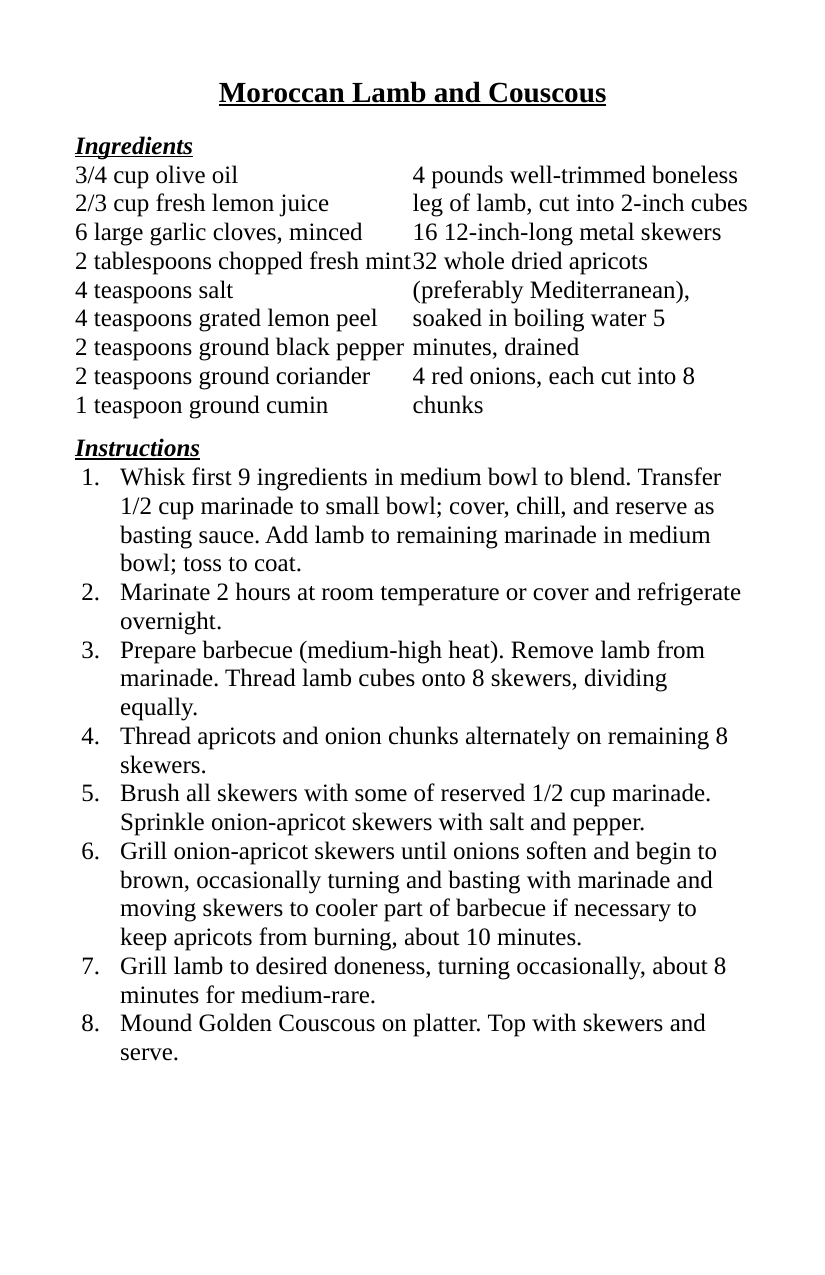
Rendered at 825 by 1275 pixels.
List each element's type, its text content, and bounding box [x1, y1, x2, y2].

text 4 teaspoons salt [75, 275, 412, 303]
text 3/4 cup olive oil [75, 160, 412, 188]
subtitle Moroccan Lamb and Couscous [75, 75, 750, 108]
list Mound Golden Couscous on platter. Top with skewers and serve. [75, 1008, 750, 1066]
text 2 teaspoons ground black pepper [75, 332, 412, 361]
text 2/3 cup fresh lemon juice [75, 188, 412, 217]
list Prepare barbecue (medium-high heat). Remove lamb from marinade. Thread lamb cubes onto 8 skewers, dividing equally. [75, 635, 750, 721]
text 4 pounds well-trimmed boneless leg of lamb, cut into 2-inch cubes [412, 160, 750, 217]
list Marinate 2 hours at room temperature or cover and refrigerate overnight. [75, 577, 750, 635]
subtitle Ingredients [75, 131, 750, 160]
text 6 large garlic cloves, minced [75, 217, 412, 246]
text 16 12-inch-long metal skewers [412, 217, 750, 246]
text 2 teaspoons ground coriander [75, 361, 412, 390]
list Grill lamb to desired doneness, turning occasionally, about 8 minutes for medium-rare. [75, 951, 750, 1008]
text 4 teaspoons grated lemon peel [75, 303, 412, 332]
text 1 teaspoon ground cumin [75, 390, 412, 418]
list Brush all skewers with some of reserved 1/2 cup marinade. Sprinkle onion-apricot skewers with salt and pepper. [75, 778, 750, 836]
text 32 whole dried apricots (preferably Mediterranean), soaked in boiling water 5 minutes, drained [412, 246, 750, 361]
list Thread apricots and onion chunks alternately on remaining 8 skewers. [75, 721, 750, 778]
list Grill onion-apricot skewers until onions soften and begin to brown, occasionally turning and basting with marinade and moving skewers to cooler part of barbecue if necessary to keep apricots from burning, about 10 minutes. [75, 836, 750, 951]
text 4 red onions, each cut into 8 chunks [412, 361, 750, 418]
list Whisk first 9 ingredients in medium bowl to blend. Transfer 1/2 cup marinade to small bowl; cover, chill, and reserve as basting sauce. Add lamb to remaining marinade in medium bowl; toss to coat. [75, 462, 750, 577]
text 2 tablespoons chopped fresh mint [75, 246, 412, 275]
subtitle Instructions [75, 433, 750, 462]
